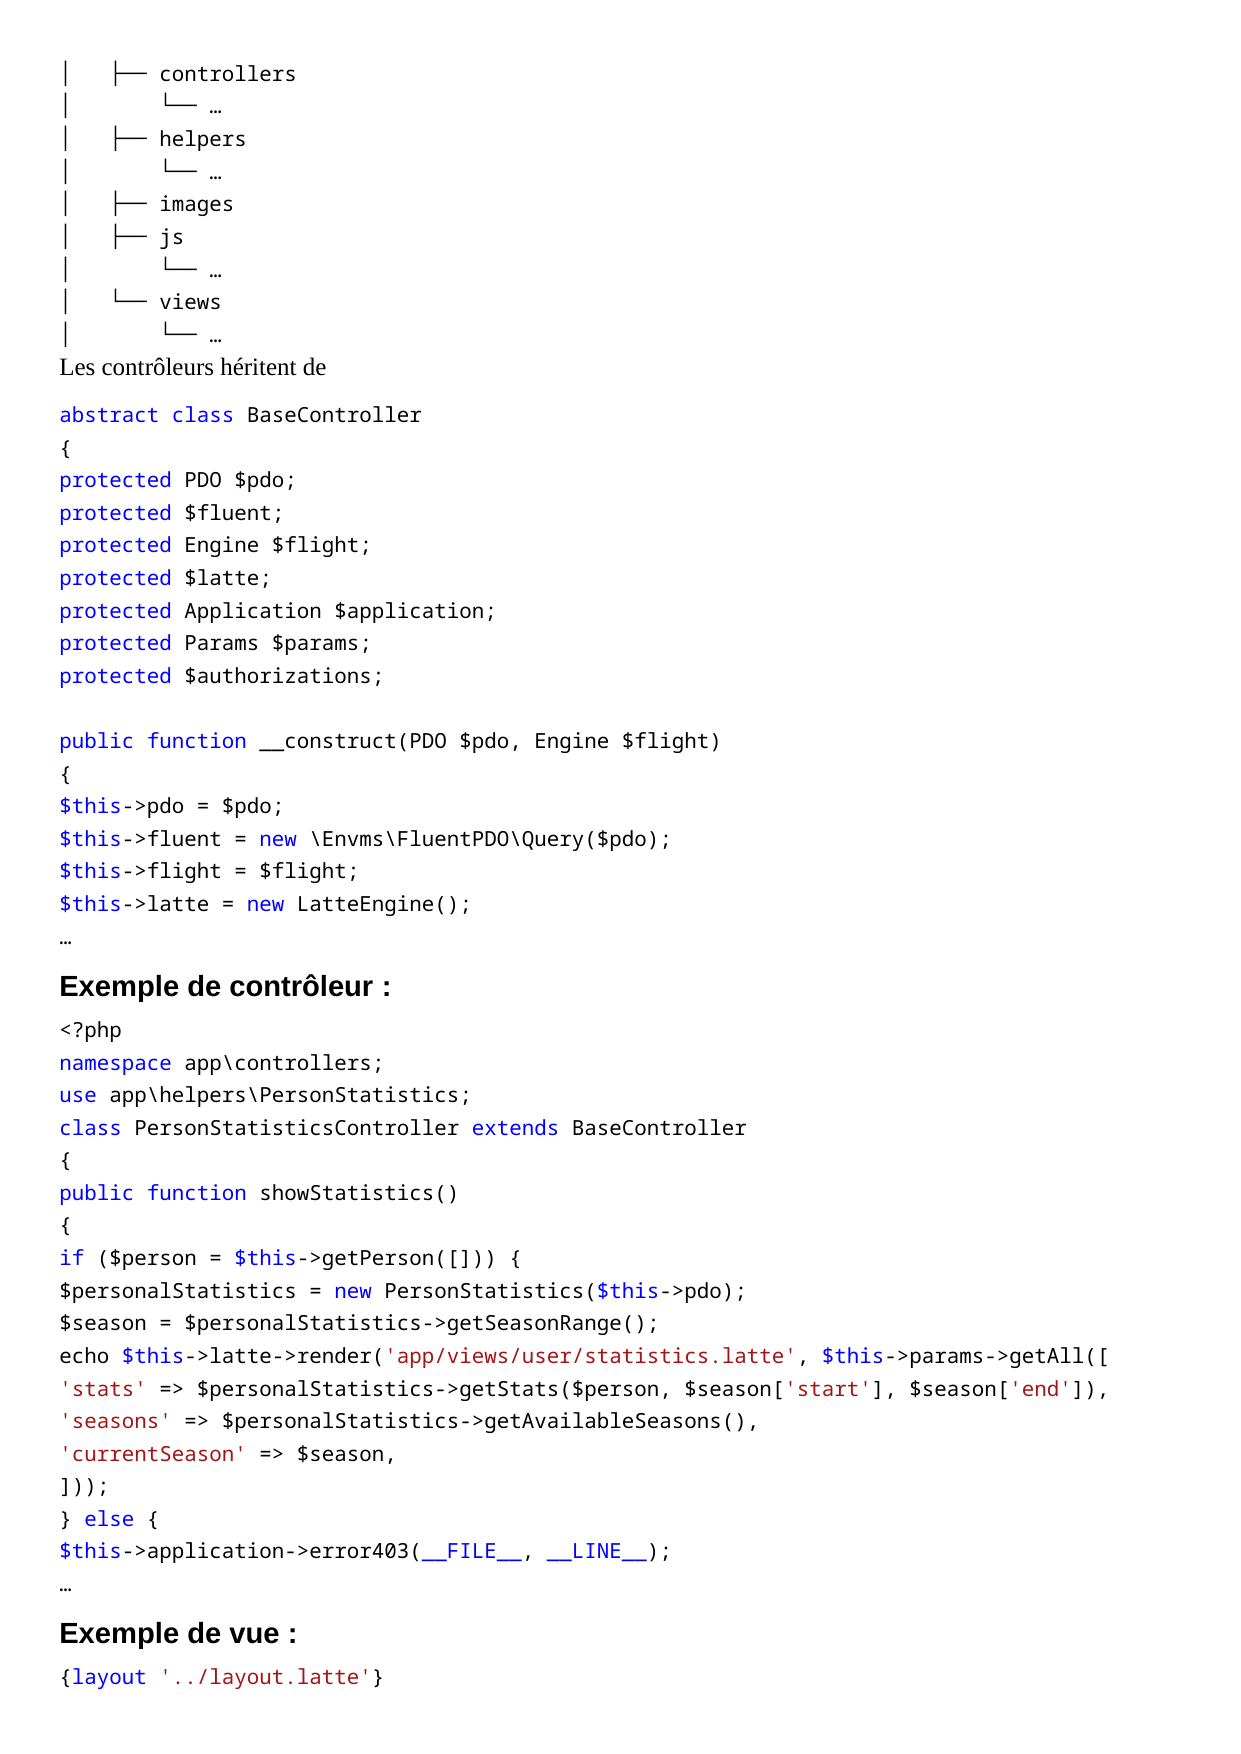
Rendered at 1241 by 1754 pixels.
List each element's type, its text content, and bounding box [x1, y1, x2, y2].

text │ ├── images [59, 189, 1181, 218]
subtitle Exemple de contrôleur : [59, 969, 1181, 1002]
text │ ├── js [59, 222, 1181, 251]
text } else { [59, 1504, 1181, 1532]
text use app\helpers\PersonStatistics; [59, 1080, 1181, 1109]
text … [59, 1569, 1181, 1598]
text namespace app\controllers; [59, 1048, 1181, 1076]
text $this->application->error403(__FILE__, __LINE__); [59, 1537, 1181, 1565]
text { [59, 433, 1181, 461]
text │ └── … [59, 157, 1181, 185]
text … [59, 922, 1181, 950]
text { [59, 1145, 1181, 1174]
text │ └── views [59, 287, 1181, 316]
text { [59, 759, 1181, 787]
text abstract class BaseController [59, 400, 1181, 428]
text protected Application $application; [59, 596, 1181, 624]
text │ ├── helpers [59, 124, 1181, 153]
text {layout '../layout.latte'} [59, 1662, 1181, 1691]
text protected $fluent; [59, 498, 1181, 526]
text public function showStatistics() [59, 1178, 1181, 1206]
text $this->latte = new LatteEngine(); [59, 889, 1181, 918]
text if ($person = $this->getPerson([])) { [59, 1243, 1181, 1272]
text protected $latte; [59, 563, 1181, 592]
text protected Engine $flight; [59, 531, 1181, 559]
text echo $this->latte->render('app/views/user/statistics.latte', $this->params->getAll([ [59, 1341, 1181, 1369]
text 'seasons' => $personalStatistics->getAvailableSeasons(), [59, 1406, 1181, 1435]
text │ ├── controllers [59, 59, 1181, 87]
text $this->fluent = new \Envms\FluentPDO\Query($pdo); [59, 824, 1181, 852]
text protected Params $params; [59, 628, 1181, 657]
text ])); [59, 1471, 1181, 1500]
text protected $authorizations; [59, 661, 1181, 689]
text <?php [59, 1015, 1181, 1043]
text │ └── … [59, 255, 1181, 283]
text public function __construct(PDO $pdo, Engine $flight) [59, 726, 1181, 754]
text 'stats' => $personalStatistics->getStats($person, $season['start'], $season['end']), [59, 1374, 1181, 1402]
text $this->flight = $flight; [59, 857, 1181, 885]
text protected PDO $pdo; [59, 465, 1181, 494]
text $personalStatistics = new PersonStatistics($this->pdo); [59, 1276, 1181, 1304]
text { [59, 1211, 1181, 1239]
text │ └── … [59, 92, 1181, 120]
text $season = $personalStatistics->getSeasonRange(); [59, 1308, 1181, 1337]
text │ └── … [59, 320, 1181, 348]
text Les contrôleurs héritent de [59, 352, 1181, 381]
text 'currentSeason' => $season, [59, 1439, 1181, 1467]
text $this->pdo = $pdo; [59, 791, 1181, 820]
subtitle Exemple de vue : [59, 1616, 1181, 1650]
text class PersonStatisticsController extends BaseController [59, 1113, 1181, 1141]
